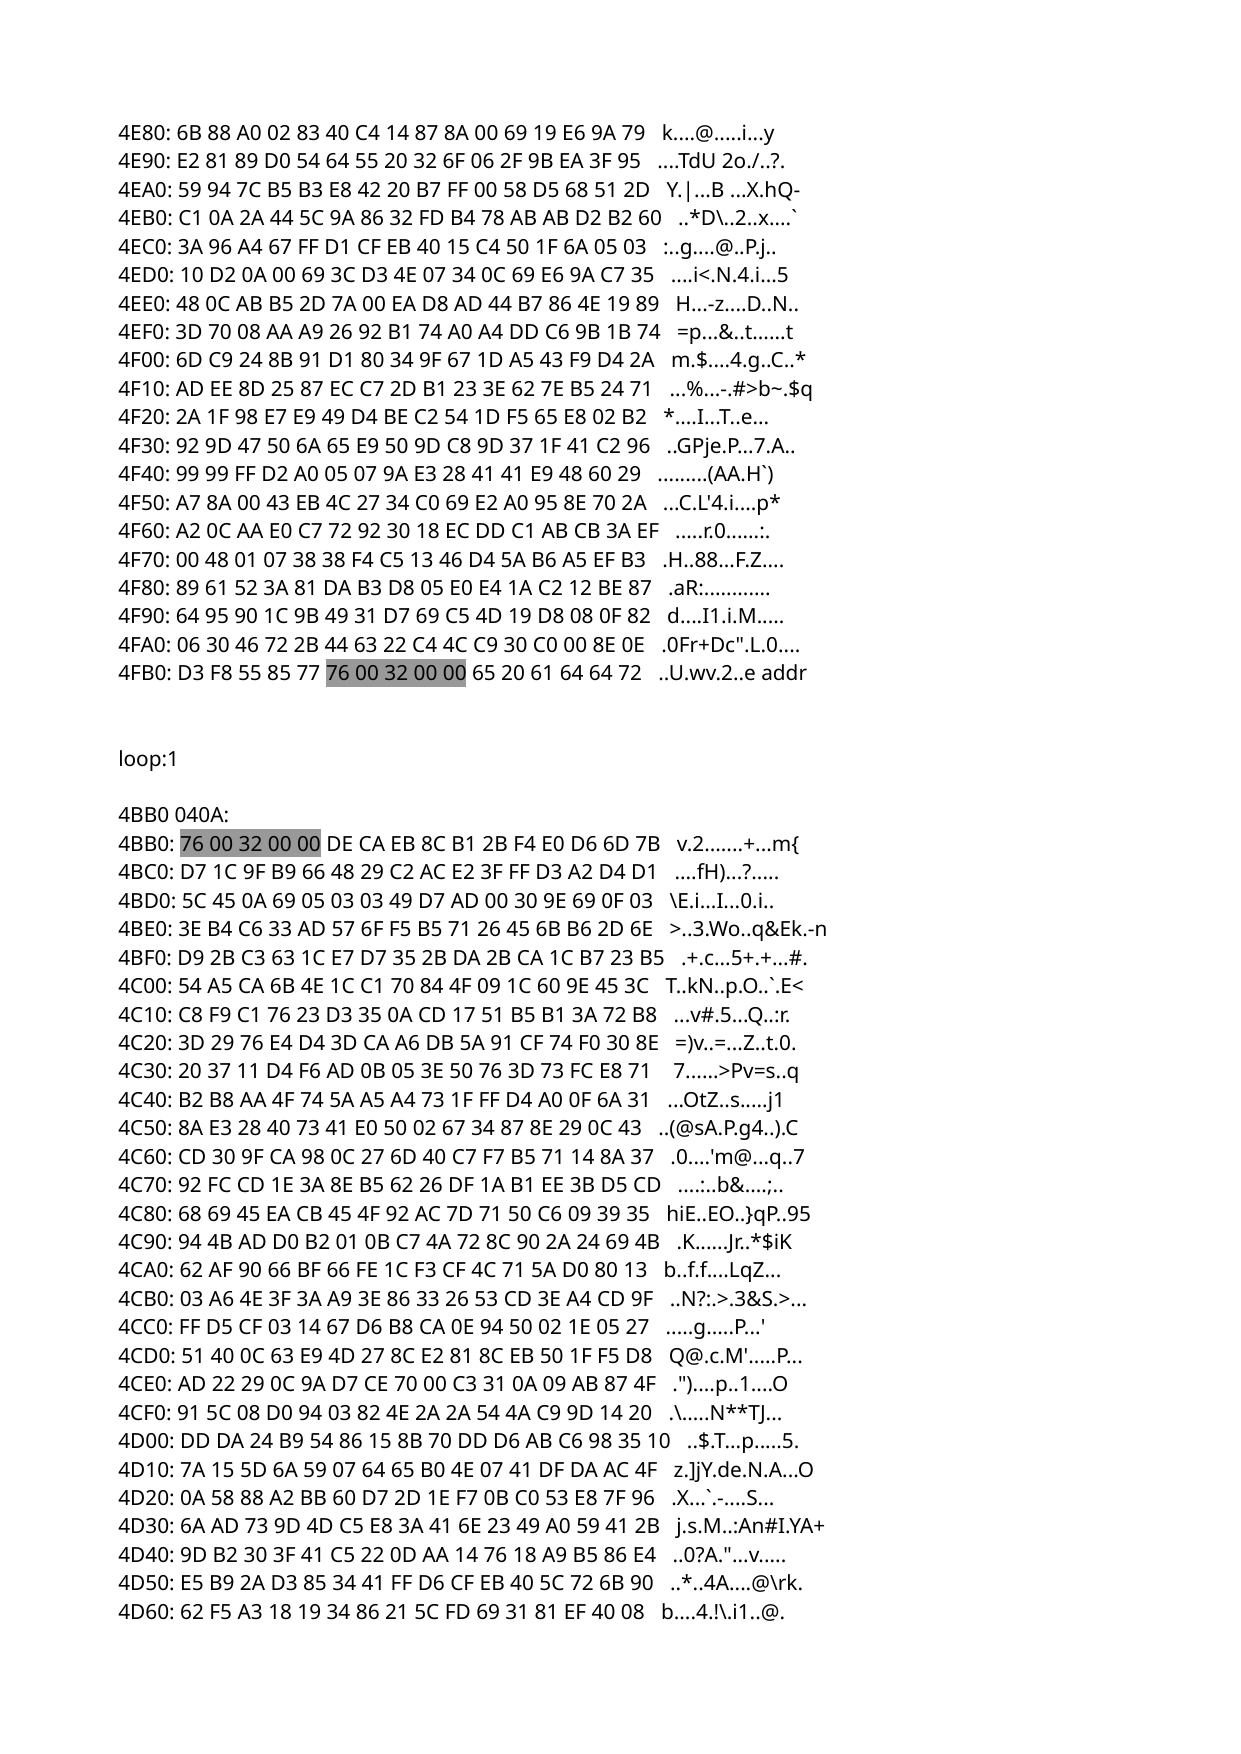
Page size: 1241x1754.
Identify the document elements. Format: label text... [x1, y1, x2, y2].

text 4EF0: 3D 70 08 AA A9 26 92 B1 74 A0 A4 DD C6 9B 1B 74 =p...&..t......t [118, 317, 1122, 346]
text 4C10: C8 F9 C1 76 23 D3 35 0A CD 17 51 B5 B1 3A 72 B8 ...v#.5...Q..:r. [118, 1000, 1122, 1028]
text 4BC0: D7 1C 9F B9 66 48 29 C2 AC E2 3F FF D3 A2 D4 D1 ....fH)...?..... [118, 857, 1122, 886]
text 4F50: A7 8A 00 43 EB 4C 27 34 C0 69 E2 A0 95 8E 70 2A ...C.L'4.i....p* [118, 488, 1122, 516]
text 4BB0: 76 00 32 00 00 DE CA EB 8C B1 2B F4 E0 D6 6D 7B v.2.......+...m{ [118, 829, 1122, 857]
text 4F90: 64 95 90 1C 9B 49 31 D7 69 C5 4D 19 D8 08 0F 82 d....I1.i.M..... [118, 602, 1122, 630]
text 4F20: 2A 1F 98 E7 E9 49 D4 BE C2 54 1D F5 65 E8 02 B2 *....I...T..e... [118, 402, 1122, 431]
text 4E80: 6B 88 A0 02 83 40 C4 14 87 8A 00 69 19 E6 9A 79 k....@.....i...y [118, 118, 1122, 147]
text 4CE0: AD 22 29 0C 9A D7 CE 70 00 C3 31 0A 09 AB 87 4F .")....p..1....O [118, 1369, 1122, 1398]
text 4CD0: 51 40 0C 63 E9 4D 27 8C E2 81 8C EB 50 1F F5 D8 Q@.c.M'.....P... [118, 1341, 1122, 1369]
text 4E90: E2 81 89 D0 54 64 55 20 32 6F 06 2F 9B EA 3F 95 ....TdU 2o./..?. [118, 147, 1122, 175]
text 4F70: 00 48 01 07 38 38 F4 C5 13 46 D4 5A B6 A5 EF B3 .H..88...F.Z.... [118, 545, 1122, 573]
text 4D00: DD DA 24 B9 54 86 15 8B 70 DD D6 AB C6 98 35 10 ..$.T...p.....5. [118, 1426, 1122, 1455]
text 4C60: CD 30 9F CA 98 0C 27 6D 40 C7 F7 B5 71 14 8A 37 .0....'m@...q..7 [118, 1142, 1122, 1170]
text 4CF0: 91 5C 08 D0 94 03 82 4E 2A 2A 54 4A C9 9D 14 20 .\.....N**TJ... [118, 1398, 1122, 1426]
text 4C00: 54 A5 CA 6B 4E 1C C1 70 84 4F 09 1C 60 9E 45 3C T..kN..p.O..`.E< [118, 971, 1122, 1000]
text 4F60: A2 0C AA E0 C7 72 92 30 18 EC DD C1 AB CB 3A EF .....r.0......:. [118, 516, 1122, 545]
text 4C30: 20 37 11 D4 F6 AD 0B 05 3E 50 76 3D 73 FC E8 71 7......>Pv=s..q [118, 1057, 1122, 1085]
text 4BF0: D9 2B C3 63 1C E7 D7 35 2B DA 2B CA 1C B7 23 B5 .+.c...5+.+...#. [118, 943, 1122, 971]
text 4F10: AD EE 8D 25 87 EC C7 2D B1 23 3E 62 7E B5 24 71 ...%...-.#>b~.$q [118, 374, 1122, 402]
text 4CB0: 03 A6 4E 3F 3A A9 3E 86 33 26 53 CD 3E A4 CD 9F ..N?:.>.3&S.>... [118, 1284, 1122, 1312]
text 4EB0: C1 0A 2A 44 5C 9A 86 32 FD B4 78 AB AB D2 B2 60 ..*D\..2..x....` [118, 203, 1122, 232]
text 4ED0: 10 D2 0A 00 69 3C D3 4E 07 34 0C 69 E6 9A C7 35 ....i<.N.4.i...5 [118, 260, 1122, 289]
text 4F30: 92 9D 47 50 6A 65 E9 50 9D C8 9D 37 1F 41 C2 96 ..GPje.P...7.A.. [118, 431, 1122, 459]
text loop:1 [118, 744, 1122, 772]
text 4F80: 89 61 52 3A 81 DA B3 D8 05 E0 E4 1A C2 12 BE 87 .aR:............ [118, 573, 1122, 602]
text 4D40: 9D B2 30 3F 41 C5 22 0D AA 14 76 18 A9 B5 86 E4 ..0?A."...v..... [118, 1540, 1122, 1568]
text 4FA0: 06 30 46 72 2B 44 63 22 C4 4C C9 30 C0 00 8E 0E .0Fr+Dc".L.0.... [118, 630, 1122, 658]
text 4C90: 94 4B AD D0 B2 01 0B C7 4A 72 8C 90 2A 24 69 4B .K......Jr..*$iK [118, 1227, 1122, 1256]
text 4EC0: 3A 96 A4 67 FF D1 CF EB 40 15 C4 50 1F 6A 05 03 :..g....@..P.j.. [118, 232, 1122, 260]
text 4C70: 92 FC CD 1E 3A 8E B5 62 26 DF 1A B1 EE 3B D5 CD ....:..b&....;.. [118, 1170, 1122, 1199]
text 4D50: E5 B9 2A D3 85 34 41 FF D6 CF EB 40 5C 72 6B 90 ..*..4A....@\rk. [118, 1568, 1122, 1597]
text 4EE0: 48 0C AB B5 2D 7A 00 EA D8 AD 44 B7 86 4E 19 89 H...-z....D..N.. [118, 289, 1122, 317]
text 4F00: 6D C9 24 8B 91 D1 80 34 9F 67 1D A5 43 F9 D4 2A m.$....4.g..C..* [118, 346, 1122, 374]
text 4BB0 040A: [118, 801, 1122, 829]
text 4EA0: 59 94 7C B5 B3 E8 42 20 B7 FF 00 58 D5 68 51 2D Y.|...B ...X.hQ- [118, 175, 1122, 203]
text 4C40: B2 B8 AA 4F 74 5A A5 A4 73 1F FF D4 A0 0F 6A 31 ...OtZ..s.....j1 [118, 1085, 1122, 1113]
text 4FB0: D3 F8 55 85 77 76 00 32 00 00 65 20 61 64 64 72 ..U.wv.2..e addr [118, 658, 1122, 687]
text 4D20: 0A 58 88 A2 BB 60 D7 2D 1E F7 0B C0 53 E8 7F 96 .X...`.-....S... [118, 1483, 1122, 1512]
text 4F40: 99 99 FF D2 A0 05 07 9A E3 28 41 41 E9 48 60 29 .........(AA.H`) [118, 459, 1122, 488]
text 4BD0: 5C 45 0A 69 05 03 03 49 D7 AD 00 30 9E 69 0F 03 \E.i...I...0.i.. [118, 886, 1122, 914]
text 4CA0: 62 AF 90 66 BF 66 FE 1C F3 CF 4C 71 5A D0 80 13 b..f.f....LqZ... [118, 1256, 1122, 1284]
text 4D30: 6A AD 73 9D 4D C5 E8 3A 41 6E 23 49 A0 59 41 2B j.s.M..:An#I.YA+ [118, 1512, 1122, 1540]
text 4C80: 68 69 45 EA CB 45 4F 92 AC 7D 71 50 C6 09 39 35 hiE..EO..}qP..95 [118, 1199, 1122, 1227]
text 4BE0: 3E B4 C6 33 AD 57 6F F5 B5 71 26 45 6B B6 2D 6E >..3.Wo..q&Ek.-n [118, 914, 1122, 943]
text 4C20: 3D 29 76 E4 D4 3D CA A6 DB 5A 91 CF 74 F0 30 8E =)v..=...Z..t.0. [118, 1028, 1122, 1057]
text 4CC0: FF D5 CF 03 14 67 D6 B8 CA 0E 94 50 02 1E 05 27 .....g.....P...' [118, 1312, 1122, 1341]
text 4C50: 8A E3 28 40 73 41 E0 50 02 67 34 87 8E 29 0C 43 ..(@sA.P.g4..).C [118, 1113, 1122, 1142]
text 4D60: 62 F5 A3 18 19 34 86 21 5C FD 69 31 81 EF 40 08 b....4.!\.i1..@. [118, 1597, 1122, 1625]
text 4D10: 7A 15 5D 6A 59 07 64 65 B0 4E 07 41 DF DA AC 4F z.]jY.de.N.A...O [118, 1455, 1122, 1483]
